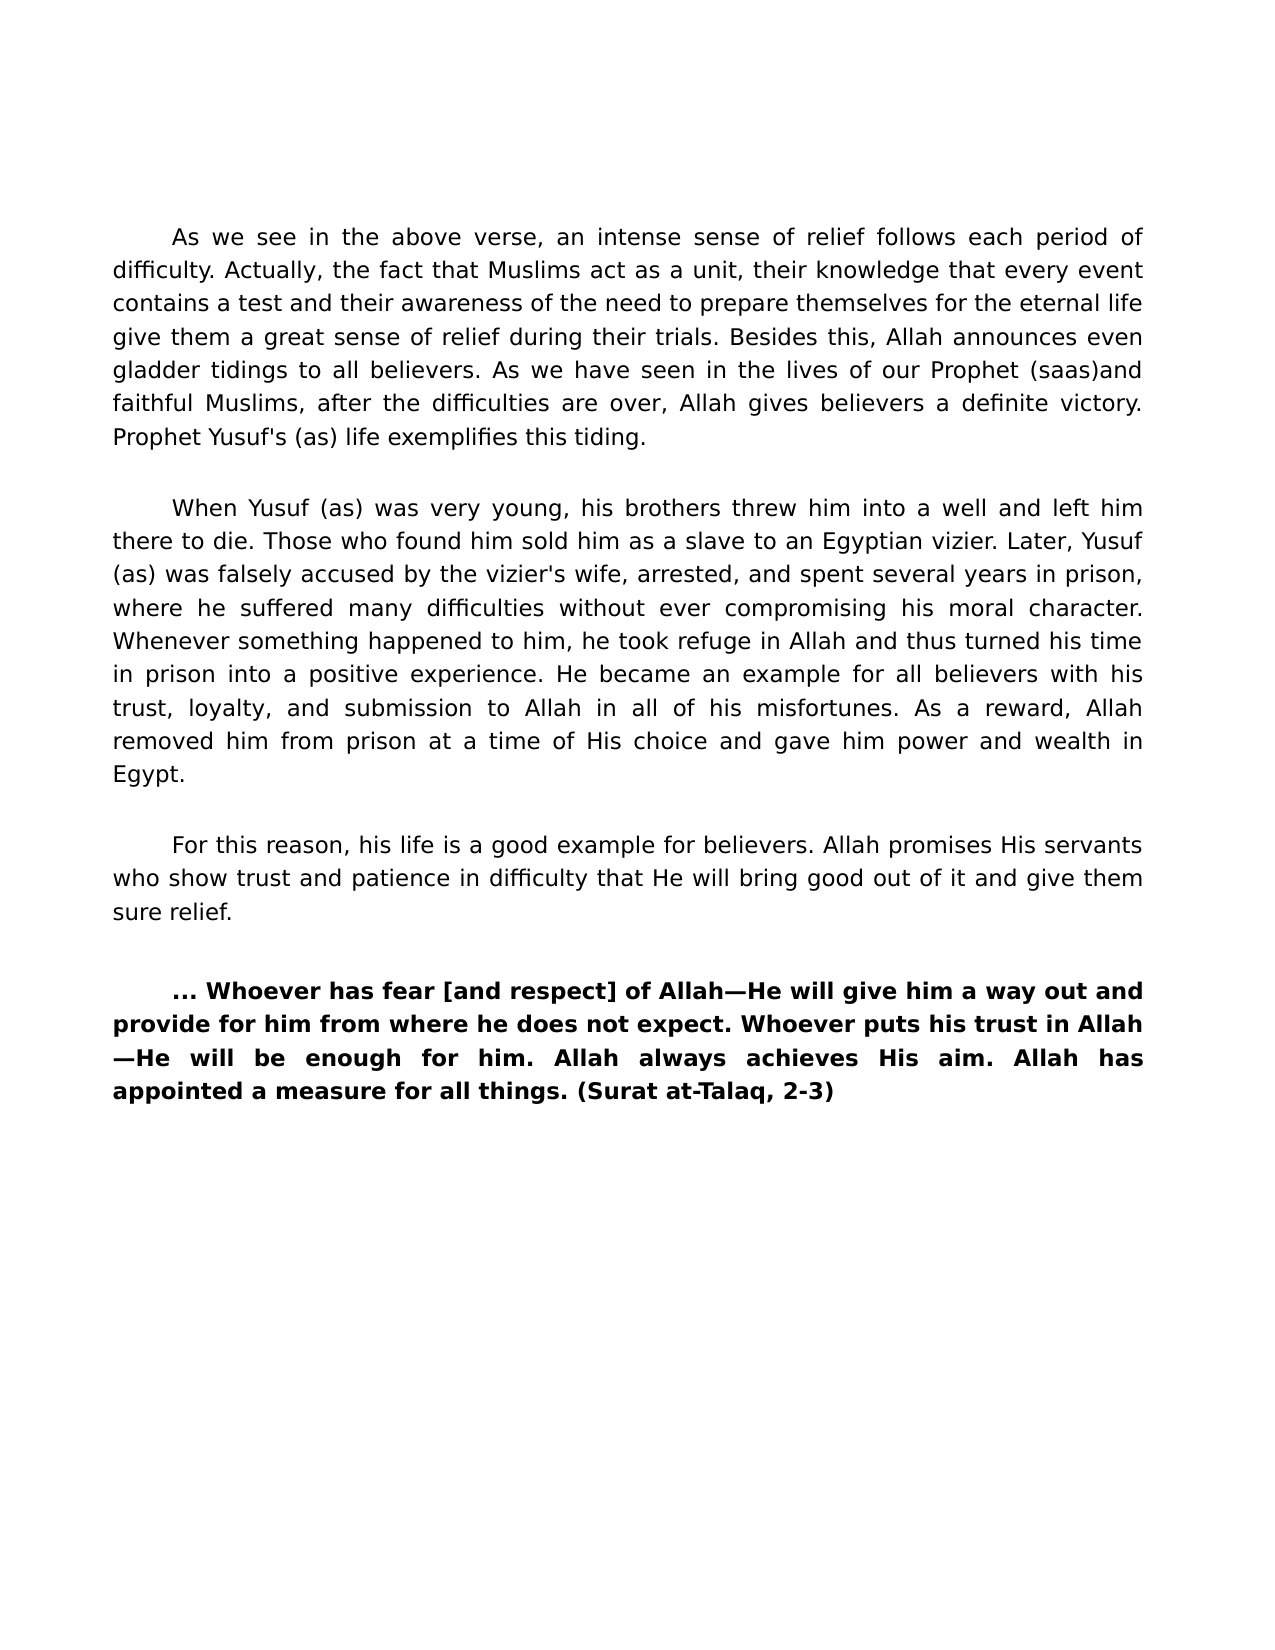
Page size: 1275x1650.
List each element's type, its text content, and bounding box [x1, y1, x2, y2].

text As we see in the above verse, an intense sense of relief follows each period of difficulty. Actually, the fact that Muslims act as a unit, their knowledge that every event contains a test and their awareness of the need to prepare themselves for the eternal life give them a great sense of relief during their trials. Besides this, Allah announces even gladder tidings to all believers. As we have seen in the lives of our Prophet (saas)and faithful Muslims, after the difficulties are over, Allah gives believers a definite victory. Prophet Yusuf's (as) life exemplifies this tiding. [112, 218, 1145, 452]
text When Yusuf (as) was very young, his brothers threw him into a well and left him there to die. Those who found him sold him as a slave to an Egyptian vizier. Later, Yusuf (as) was falsely accused by the vizier's wife, arrested, and spent several years in prison, where he suffered many difficulties without ever compromising his moral character. Whenever something happened to him, he took refuge in Allah and thus turned his time in prison into a positive experience. He became an example for all believers with his trust, loyalty, and submission to Allah in all of his misfortunes. As a reward, Allah removed him from prison at a time of His choice and gave him power and wealth in Egypt. [112, 489, 1145, 789]
text ... Whoever has fear [and respect] of Allah—He will give him a way out and provide for him from where he does not expect. Whoever puts his trust in Allah—He will be enough for him. Allah always achieves His aim. Allah has appointed a measure for all things. (Surat at-Talaq, 2-3) [112, 973, 1145, 1106]
text For this reason, his life is a good example for believers. Allah promises His servants who show trust and patience in difficulty that He will bring good out of it and give them sure relief. [112, 827, 1145, 927]
